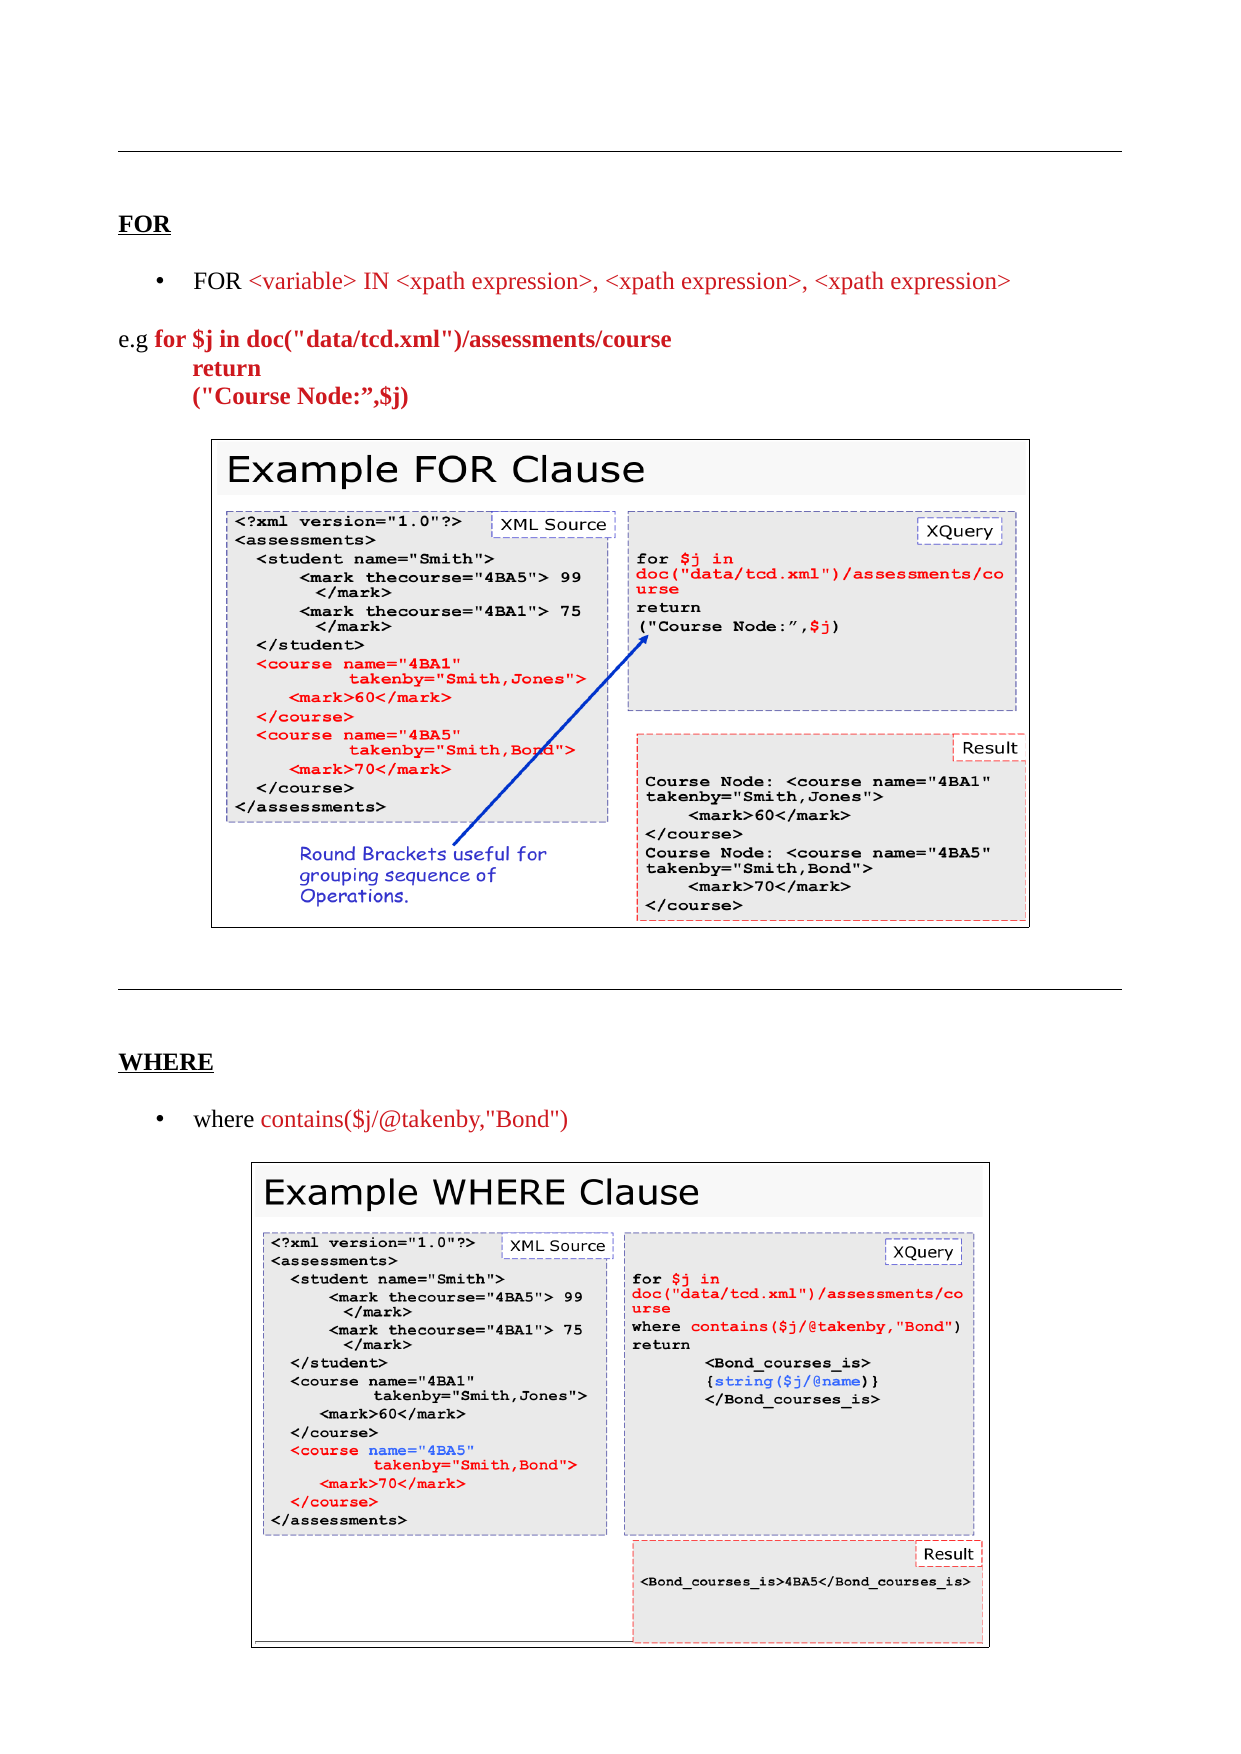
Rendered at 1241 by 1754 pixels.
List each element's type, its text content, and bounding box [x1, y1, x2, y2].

list where contains($j/@takenby,"Bond") [156, 1104, 1122, 1133]
text ("Course Node:”,$j) [118, 381, 1122, 410]
text FOR [118, 209, 1122, 238]
text e.g for $j in doc("data/tcd.xml")/assessments/course [118, 324, 1122, 353]
picture [213, 441, 1027, 924]
list FOR <variable> IN <xpath expression>, <xpath expression>, <xpath expression> [156, 266, 1122, 295]
text WHERE [118, 1047, 1122, 1075]
text return [118, 353, 1122, 381]
picture [254, 1164, 986, 1644]
